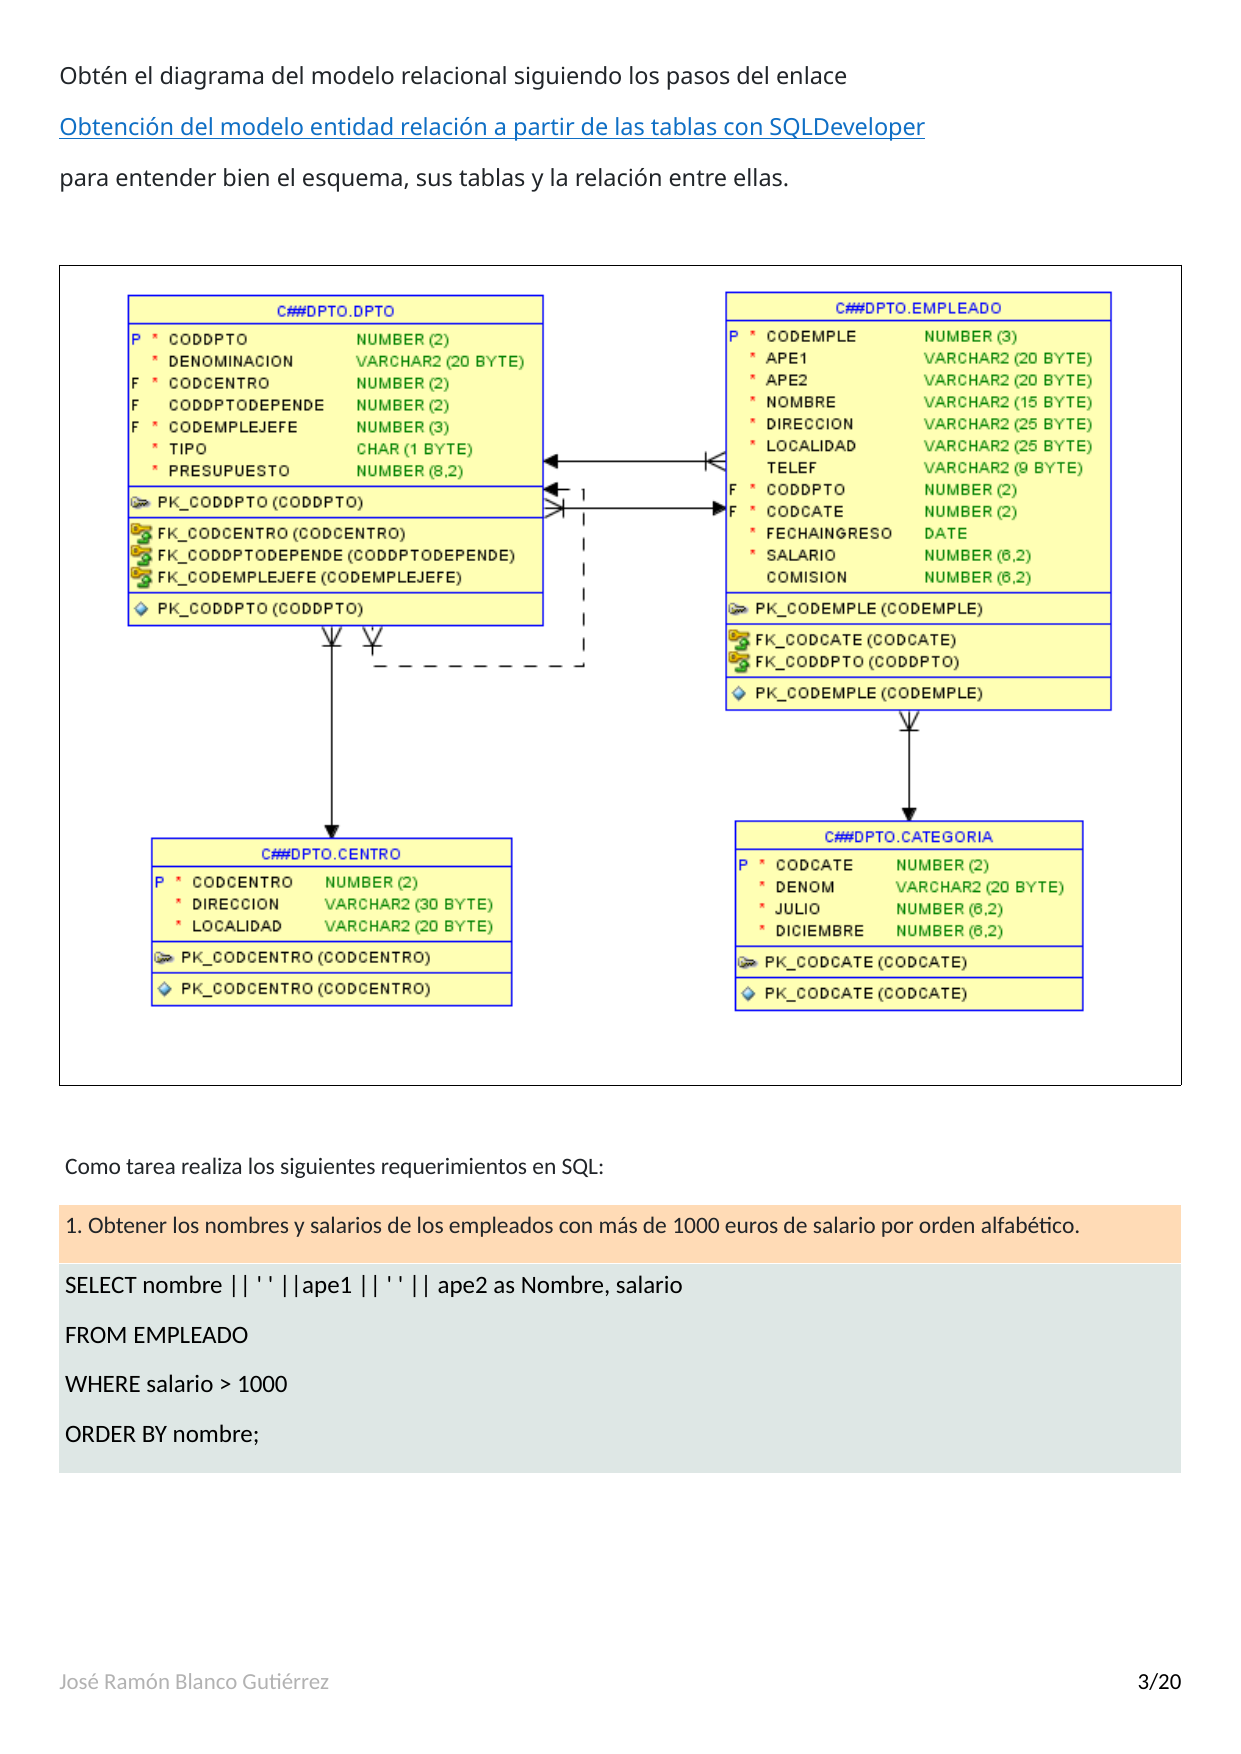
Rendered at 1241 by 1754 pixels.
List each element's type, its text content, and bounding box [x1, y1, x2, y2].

table_cell 1. Obtener los nombres y salarios de los empleados con más de 1000 euros de salario por orden alfabético. [59, 1205, 1181, 1263]
text para entender bien el esquema, sus tablas y la relación entre ellas. [59, 162, 1181, 194]
picture [106, 270, 1134, 1049]
table_cell SELECT nombre || ' ' ||ape1 || ' ' || ape2 as Nombre, salario FROM EMPLEADO WHERE salario > 1000 ORDER BY nombre; [59, 1264, 1181, 1473]
text Obtención del modelo entidad relación a partir de las tablas con SQLDeveloper [59, 110, 1181, 142]
text Obtén el diagrama del modelo relacional siguiendo los pasos del enlace [59, 59, 1181, 91]
table_header Como tarea realiza los siguientes requerimientos en SQL: [59, 1146, 1181, 1204]
table_header [60, 266, 1181, 1085]
